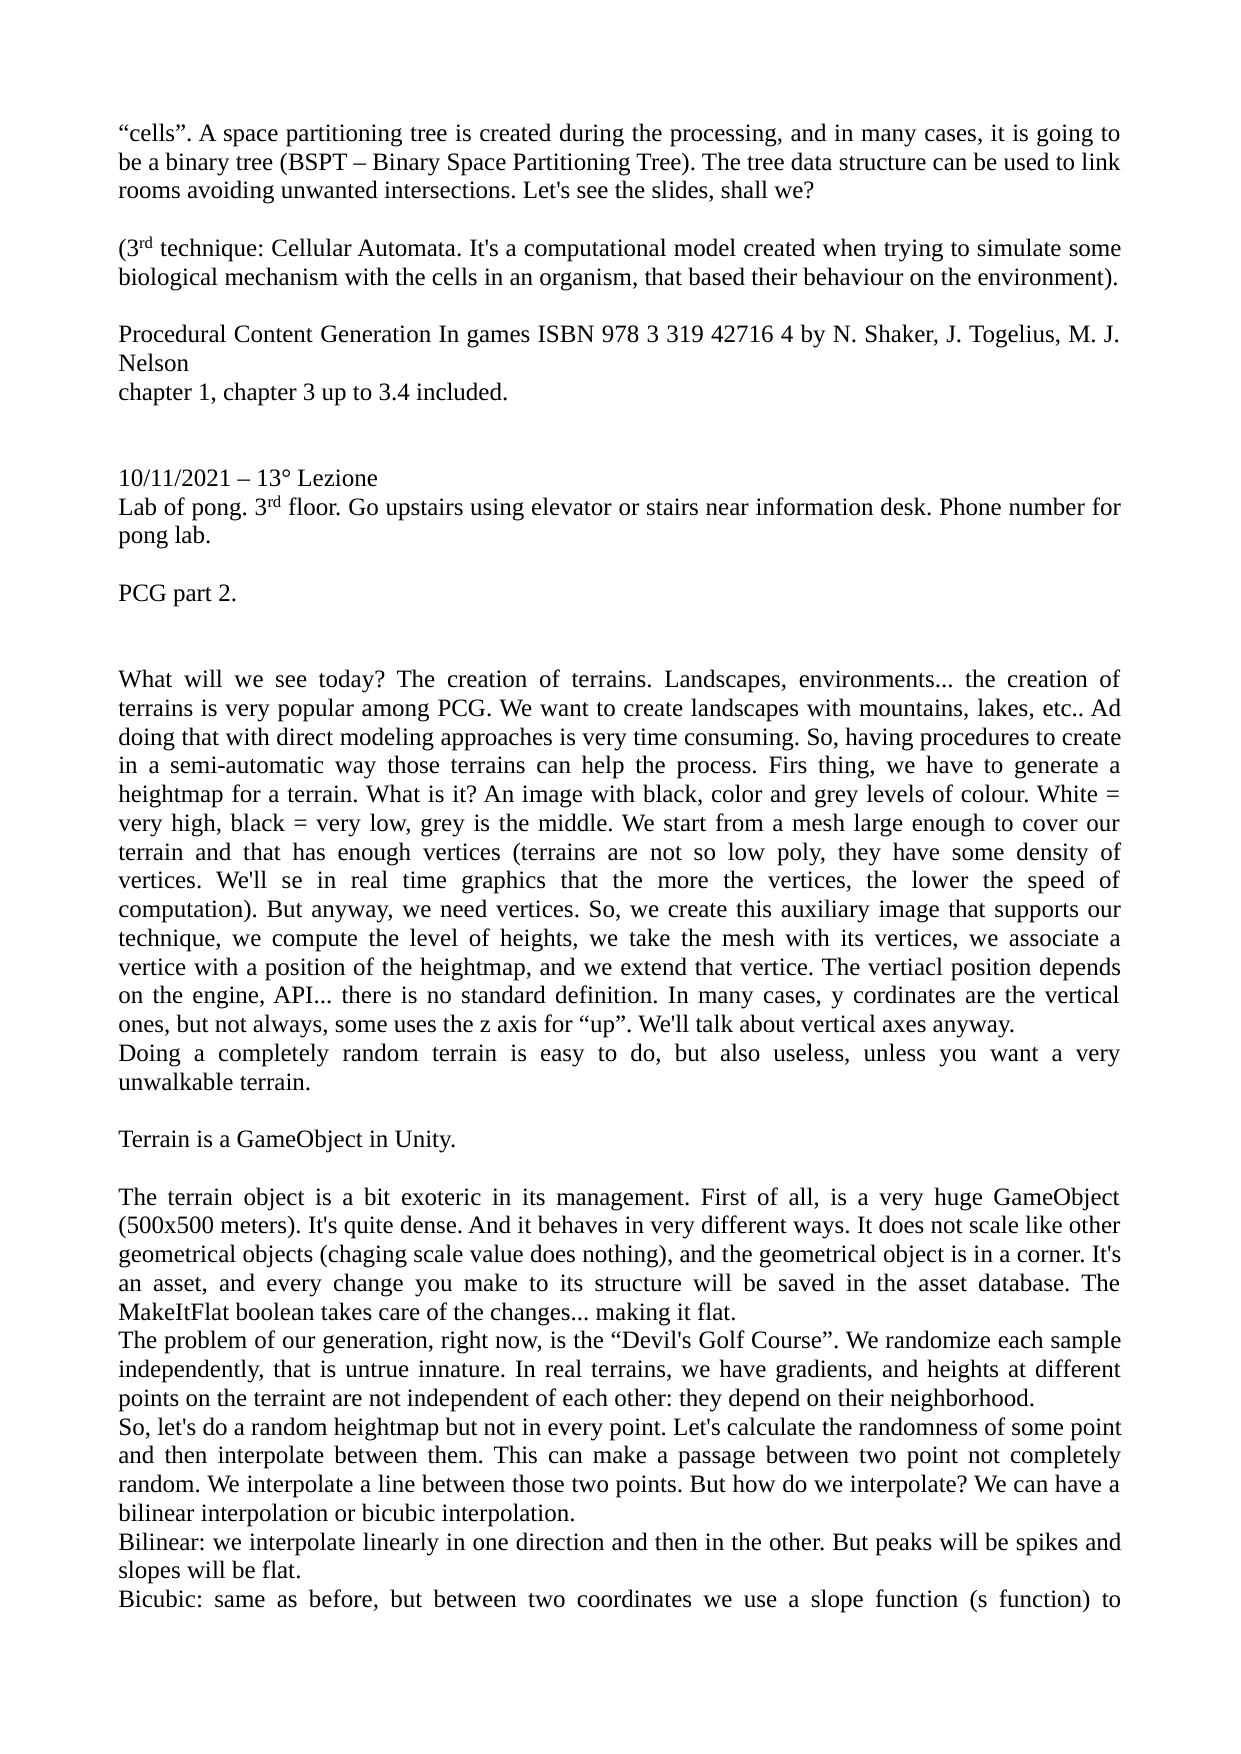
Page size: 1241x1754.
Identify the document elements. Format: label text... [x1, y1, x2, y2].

text Lab of pong. 3rd floor. Go upstairs using elevator or stairs near information desk. Phone number for pong lab. [118, 492, 1122, 549]
text Bilinear: we interpolate linearly in one direction and then in the other. But peaks will be spikes and slopes will be flat. [118, 1527, 1122, 1584]
text PCG part 2. [118, 578, 1122, 607]
text 10/11/2021 – 13° Lezione [118, 463, 1122, 492]
text Bicubic: same as before, but between two coordinates we use a slope function (s function) to [118, 1584, 1122, 1613]
text Procedural Content Generation In games ISBN 978 3 319 42716 4 by N. Shaker, J. Togelius, M. J. Nelson [118, 319, 1122, 377]
text What will we see today? The creation of terrains. Landscapes, environments... the creation of terrains is very popular among PCG. We want to create landscapes with mountains, lakes, etc.. Ad doing that with direct modeling approaches is very time consuming. So, having procedures to create in a semi-automatic way those terrains can help the process. Firs thing, we have to generate a heightmap for a terrain. What is it? An image with black, color and grey levels of colour. White = very high, black = very low, grey is the middle. We start from a mesh large enough to cover our terrain and that has enough vertices (terrains are not so low poly, they have some density of vertices. We'll se in real time graphics that the more the vertices, the lower the speed of computation). But anyway, we need vertices. So, we create this auxiliary image that supports our technique, we compute the level of heights, we take the mesh with its vertices, we associate a vertice with a position of the heightmap, and we extend that vertice. The vertiacl position depends on the engine, API... there is no standard definition. In many cases, y cordinates are the vertical ones, but not always, some uses the z axis for “up”. We'll talk about vertical axes anyway. [118, 664, 1122, 1038]
text The problem of our generation, right now, is the “Devil's Golf Course”. We randomize each sample independently, that is untrue innature. In real terrains, we have gradients, and heights at different points on the terraint are not independent of each other: they depend on their neighborhood. [118, 1326, 1122, 1412]
text Doing a completely random terrain is easy to do, but also useless, unless you want a very unwalkable terrain. [118, 1038, 1122, 1096]
text “cells”. A space partitioning tree is created during the processing, and in many cases, it is going to be a binary tree (BSPT – Binary Space Partitioning Tree). The tree data structure can be used to link rooms avoiding unwanted intersections. Let's see the slides, shall we? [118, 118, 1122, 204]
text (3rd technique: Cellular Automata. It's a computational model created when trying to simulate some biological mechanism with the cells in an organism, that based their behaviour on the environment). [118, 233, 1122, 291]
text Terrain is a GameObject in Unity. [118, 1124, 1122, 1153]
text chapter 1, chapter 3 up to 3.4 included. [118, 377, 1122, 406]
text So, let's do a random heightmap but not in every point. Let's calculate the randomness of some point and then interpolate between them. This can make a passage between two point not completely random. We interpolate a line between those two points. But how do we interpolate? We can have a bilinear interpolation or bicubic interpolation. [118, 1412, 1122, 1527]
text The terrain object is a bit exoteric in its management. First of all, is a very huge GameObject (500x500 meters). It's quite dense. And it behaves in very different ways. It does not scale like other geometrical objects (chaging scale value does nothing), and the geometrical object is in a corner. It's an asset, and every change you make to its structure will be saved in the asset database. The MakeItFlat boolean takes care of the changes... making it flat. [118, 1182, 1122, 1326]
